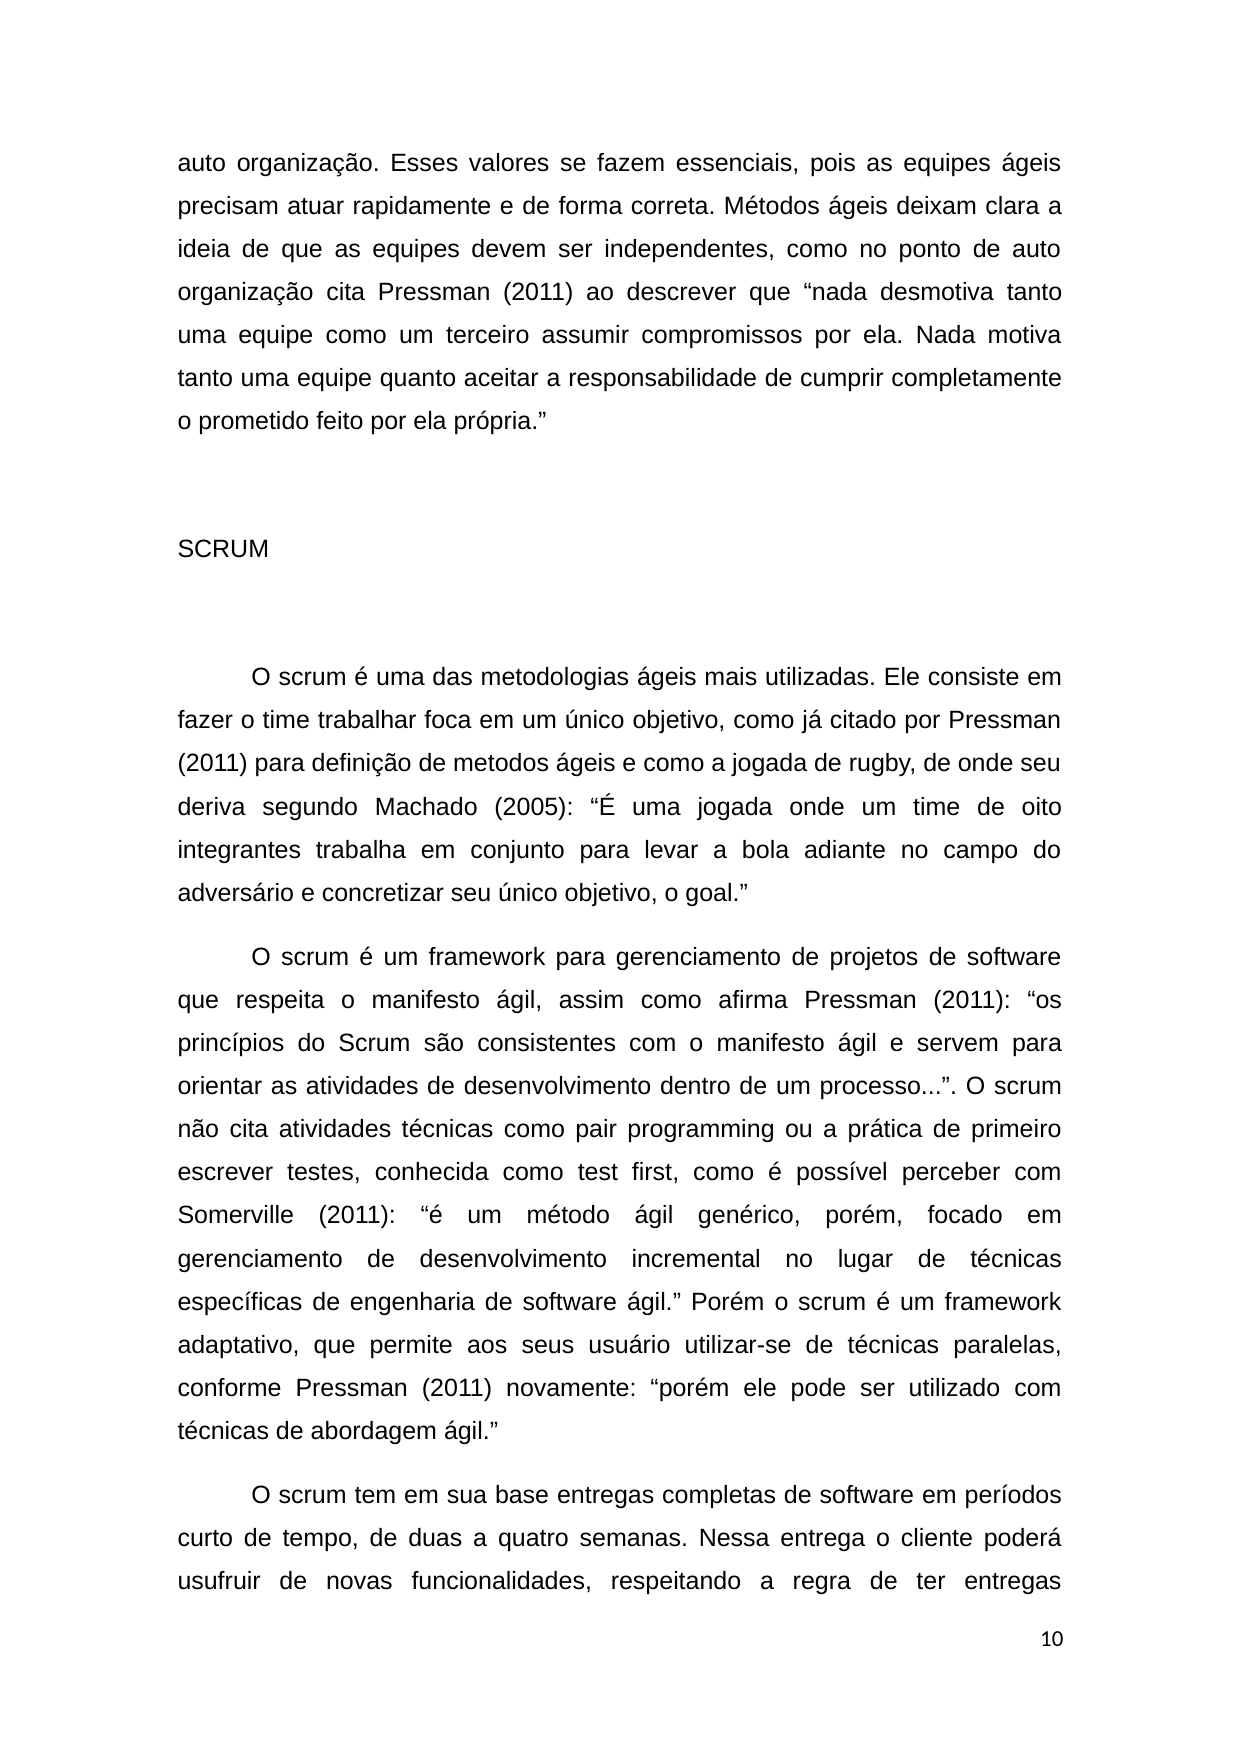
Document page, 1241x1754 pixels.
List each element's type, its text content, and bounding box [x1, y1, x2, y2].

text O scrum é uma das metodologias ágeis mais utilizadas. Ele consiste em fazer o time trabalhar foca em um único objetivo, como já citado por Pressman (2011) para definição de metodos ágeis e como a jogada de rugby, de onde seu deriva segundo Machado (2005): “É uma jogada onde um time de oito integrantes trabalha em conjunto para levar a bola adiante no campo do adversário e concretizar seu único objetivo, o goal.” [177, 662, 1063, 907]
text SCRUM [177, 534, 1063, 563]
text O scrum é um framework para gerenciamento de projetos de software que respeita o manifesto ágil, assim como afirma Pressman (2011): “os princípios do Scrum são consistentes com o manifesto ágil e servem para orientar as atividades de desenvolvimento dentro de um processo...”. O scrum não cita atividades técnicas como pair programming ou a prática de primeiro escrever testes, conhecida como test first, como é possível perceber com Somerville (2011): “é um método ágil genérico, porém, focado em gerenciamento de desenvolvimento incremental no lugar de técnicas específicas de engenharia de software ágil.” Porém o scrum é um framework adaptativo, que permite aos seus usuário utilizar-se de técnicas paralelas, conforme Pressman (2011) novamente: “porém ele pode ser utilizado com técnicas de abordagem ágil.” [177, 942, 1063, 1445]
text auto organização. Esses valores se fazem essenciais, pois as equipes ágeis precisam atuar rapidamente e de forma correta. Métodos ágeis deixam clara a ideia de que as equipes devem ser independentes, como no ponto de auto organização cita Pressman (2011) ao descrever que “nada desmotiva tanto uma equipe como um terceiro assumir compromissos por ela. Nada motiva tanto uma equipe quanto aceitar a responsabilidade de cumprir completamente o prometido feito por ela própria.” [177, 148, 1063, 435]
text O scrum tem em sua base entregas completas de software em períodos curto de tempo, de duas a quatro semanas. Nessa entrega o cliente poderá usufruir de novas funcionalidades, respeitando a regra de ter entregas [177, 1480, 1063, 1595]
